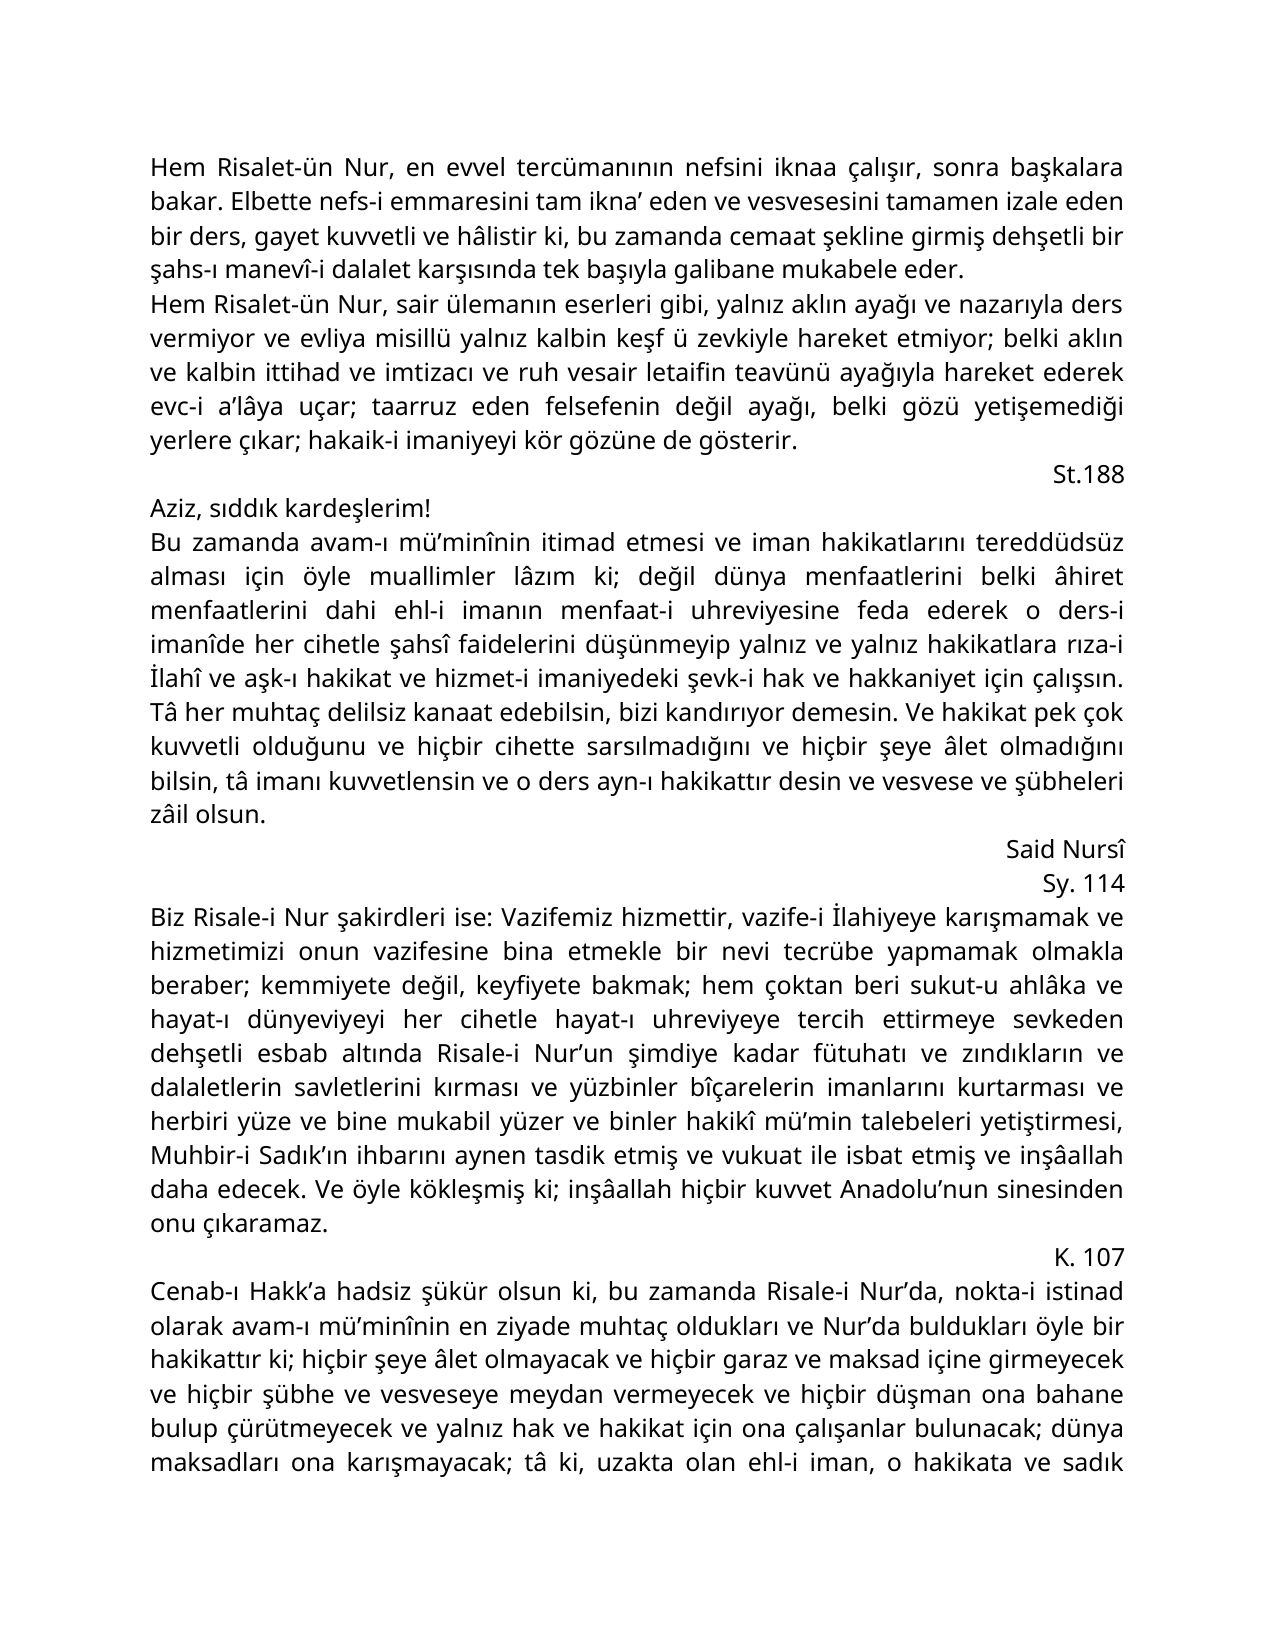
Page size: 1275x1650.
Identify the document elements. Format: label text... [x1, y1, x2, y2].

text K. 107 [150, 1240, 1125, 1274]
text Aziz, sıddık kardeşlerim! [150, 491, 1125, 525]
text Hem Risalet-ün Nur, en evvel tercümanının nefsini iknaa çalışır, sonra başkalara bakar. Elbette nefs-i emmaresini tam ikna’ eden ve vesvesesini tamamen izale eden bir ders, gayet kuvvetli ve hâlistir ki, bu zamanda cemaat şekline girmiş dehşetli bir şahs-ı manevî-i dalalet karşısında tek başıyla galibane mukabele eder. [150, 150, 1125, 286]
text Said Nursî [150, 831, 1125, 865]
text St.188 [150, 457, 1125, 491]
text Biz Risale-i Nur şakirdleri ise: Vazifemiz hizmettir, vazife-i İlahiyeye karışmamak ve hizmetimizi onun vazifesine bina etmekle bir nevi tecrübe yapmamak olmakla beraber; kemmiyete değil, keyfiyete bakmak; hem çoktan beri sukut-u ahlâka ve hayat-ı dünyeviyeyi her cihetle hayat-ı uhreviyeye tercih ettirmeye sevkeden dehşetli esbab altında Risale-i Nur’un şimdiye kadar fütuhatı ve zındıkların ve dalaletlerin savletlerini kırması ve yüzbinler bîçarelerin imanlarını kurtarması ve herbiri yüze ve bine mukabil yüzer ve binler hakikî mü’min talebeleri yetiştirmesi, Muhbir-i Sadık’ın ihbarını aynen tasdik etmiş ve vukuat ile isbat etmiş ve inşâallah daha edecek. Ve öyle kökleşmiş ki; inşâallah hiçbir kuvvet Anadolu’nun sinesinden onu çıkaramaz. [150, 899, 1125, 1240]
text Hem Risalet-ün Nur, sair ülemanın eserleri gibi, yalnız aklın ayağı ve nazarıyla ders vermiyor ve evliya misillü yalnız kalbin keşf ü zevkiyle hareket etmiyor; belki aklın ve kalbin ittihad ve imtizacı ve ruh vesair letaifin teavünü ayağıyla hareket ederek evc-i a’lâya uçar; taarruz eden felsefenin değil ayağı, belki gözü yetişemediği yerlere çıkar; hakaik-i imaniyeyi kör gözüne de gösterir. [150, 286, 1125, 457]
text Sy. 114 [150, 865, 1125, 899]
text Bu zamanda avam-ı mü’minînin itimad etmesi ve iman hakikatlarını tereddüdsüz alması için öyle muallimler lâzım ki; değil dünya menfaatlerini belki âhiret menfaatlerini dahi ehl-i imanın menfaat-i uhreviyesine feda ederek o ders-i imanîde her cihetle şahsî faidelerini düşünmeyip yalnız ve yalnız hakikatlara rıza-i İlahî ve aşk-ı hakikat ve hizmet-i imaniyedeki şevk-i hak ve hakkaniyet için çalışsın. Tâ her muhtaç delilsiz kanaat edebilsin, bizi kandırıyor demesin. Ve hakikat pek çok kuvvetli olduğunu ve hiçbir cihette sarsılmadığını ve hiçbir şeye âlet olmadığını bilsin, tâ imanı kuvvetlensin ve o ders ayn-ı hakikattır desin ve vesvese ve şübheleri zâil olsun. [150, 525, 1125, 831]
text Cenab-ı Hakk’a hadsiz şükür olsun ki, bu zamanda Risale-i Nur’da, nokta-i istinad olarak avam-ı mü’minînin en ziyade muhtaç oldukları ve Nur’da buldukları öyle bir hakikattır ki; hiçbir şeye âlet olmayacak ve hiçbir garaz ve maksad içine girmeyecek ve hiçbir şübhe ve vesveseye meydan vermeyecek ve hiçbir düşman ona bahane bulup çürütmeyecek ve yalnız hak ve hakikat için ona çalışanlar bulunacak; dünya maksadları ona karışmayacak; tâ ki, uzakta olan ehl-i iman, o hakikata ve sadık [150, 1274, 1125, 1478]
